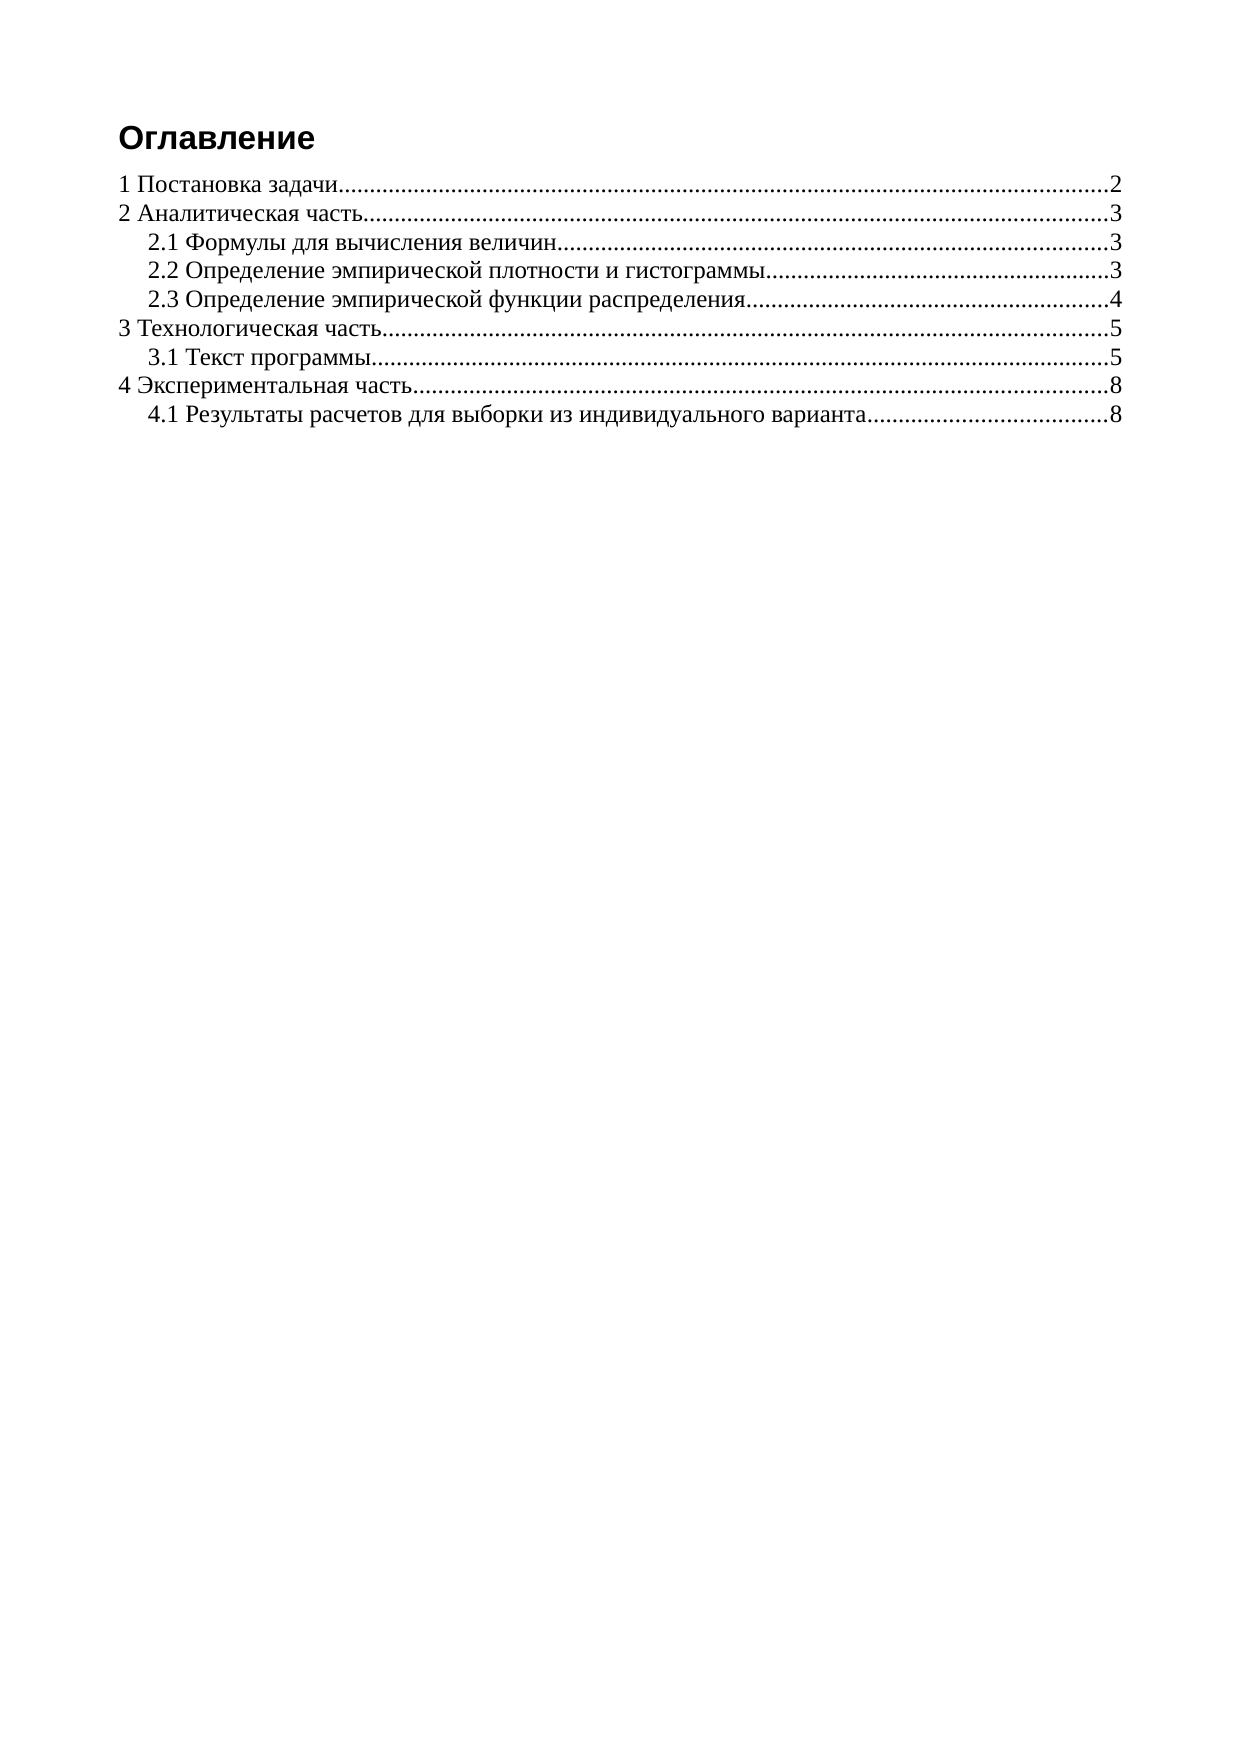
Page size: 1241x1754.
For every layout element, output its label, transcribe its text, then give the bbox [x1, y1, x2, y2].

text 2 Аналитическая часть 3 [118, 198, 1122, 227]
text 2.3 Определение эмпирической функции распределения 4 [148, 284, 1122, 313]
text 3.1 Текст программы 5 [148, 342, 1122, 370]
text 4.1 Результаты расчетов для выборки из индивидуального варианта 8 [148, 399, 1122, 428]
text 2.2 Определение эмпирической плотности и гистограммы 3 [148, 255, 1122, 284]
text 2.1 Формулы для вычисления величин 3 [148, 227, 1122, 255]
text 3 Технологическая часть 5 [118, 313, 1122, 342]
subtitle Оглавление [118, 118, 1122, 157]
text 4 Экспериментальная часть 8 [118, 370, 1122, 399]
text 1 Постановка задачи 2 [118, 169, 1122, 198]
